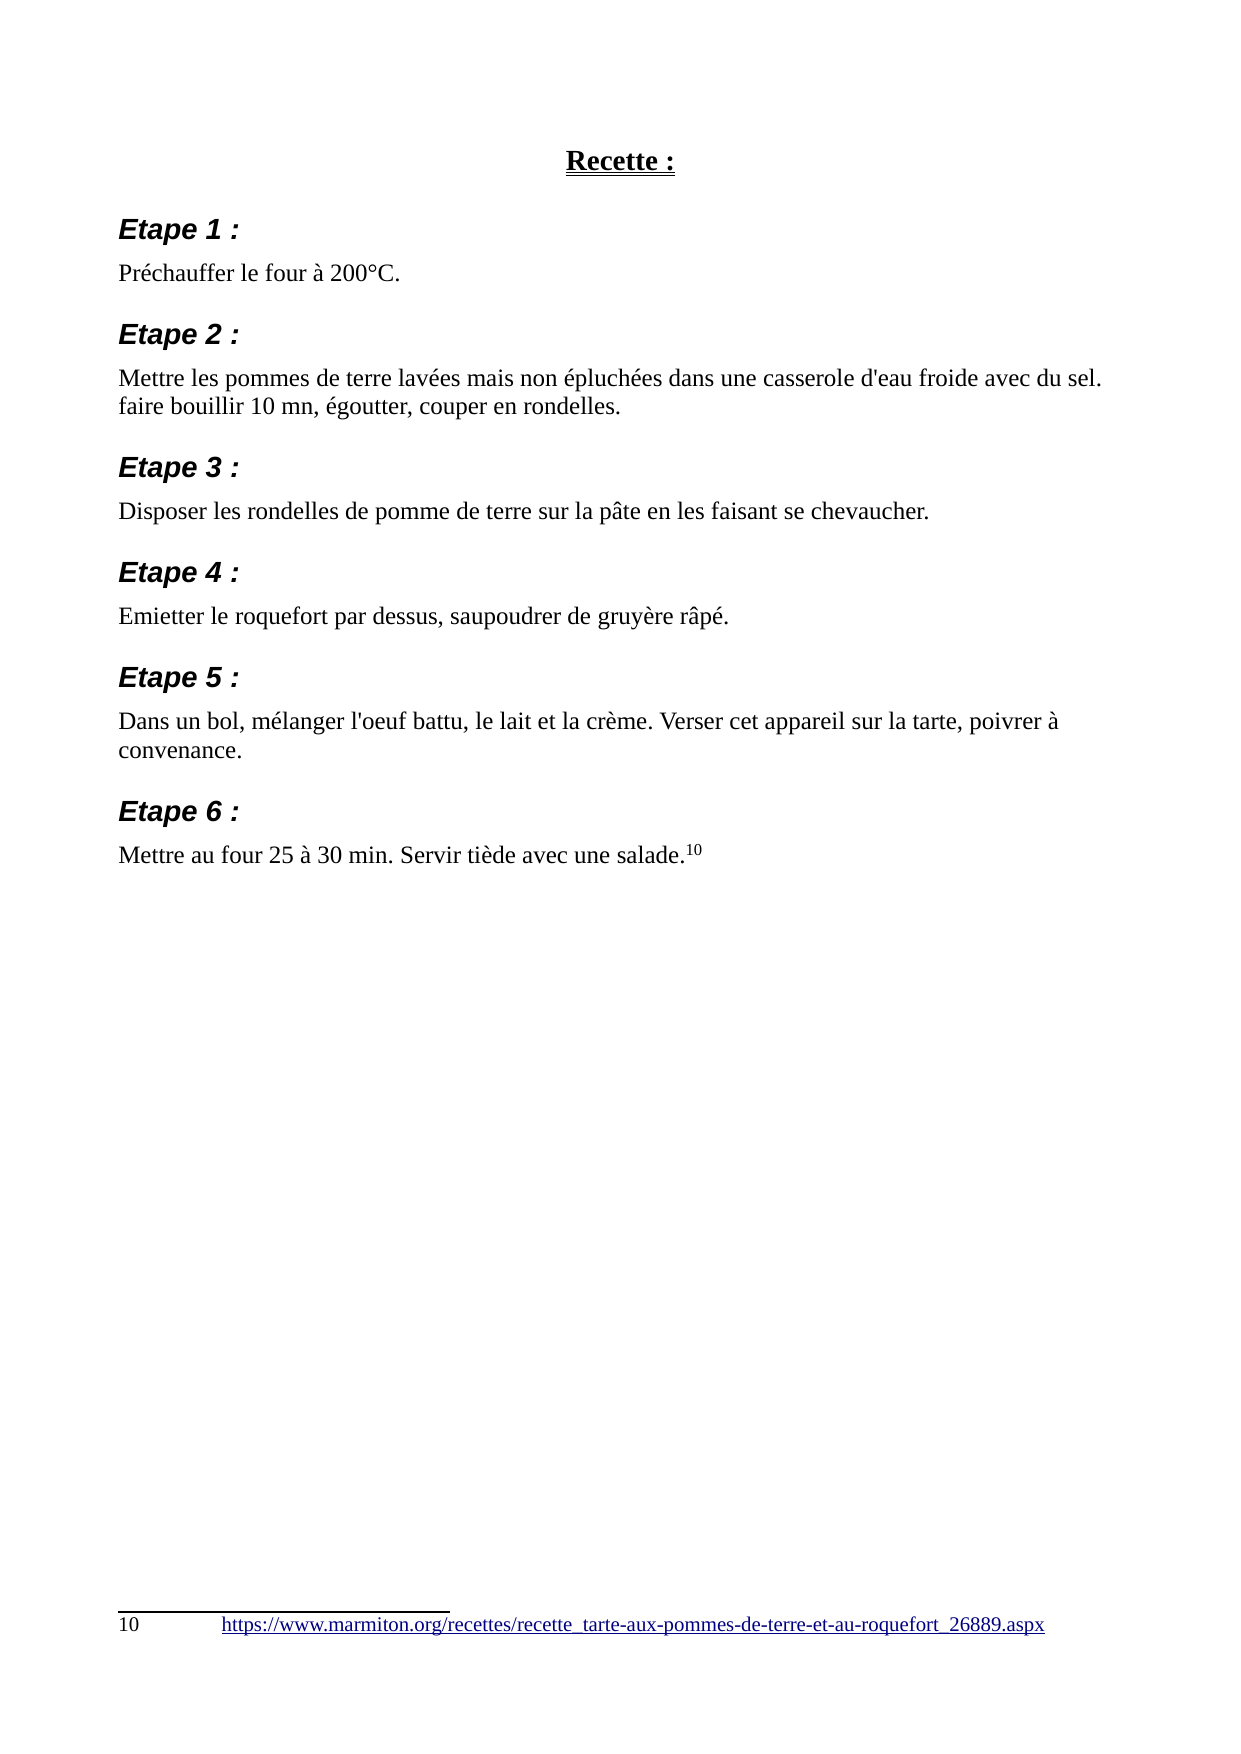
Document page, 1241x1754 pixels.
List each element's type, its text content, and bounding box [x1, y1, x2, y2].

text Mettre au four 25 à 30 min. Servir tiède avec une salade. [118, 840, 1122, 868]
text https://www.marmiton.org/recettes/recette_tarte-aux-pommes-de-terre-et-au-roquefort_26889.aspx [118, 1612, 1122, 1636]
text Mettre les pommes de terre lavées mais non épluchées dans une casserole d'eau froide avec du sel. faire bouillir 10 mn, égoutter, couper en rondelles. [118, 363, 1122, 420]
text Recette : [118, 143, 1122, 176]
text Préchauffer le four à 200°C. [118, 258, 1122, 287]
text Disposer les rondelles de pomme de terre sur la pâte en les faisant se chevaucher. [118, 496, 1122, 525]
text Dans un bol, mélanger l'oeuf battu, le lait et la crème. Verser cet appareil sur la tarte, poivrer à convenance. [118, 706, 1122, 764]
text Emietter le roquefort par dessus, saupoudrer de gruyère râpé. [118, 601, 1122, 630]
